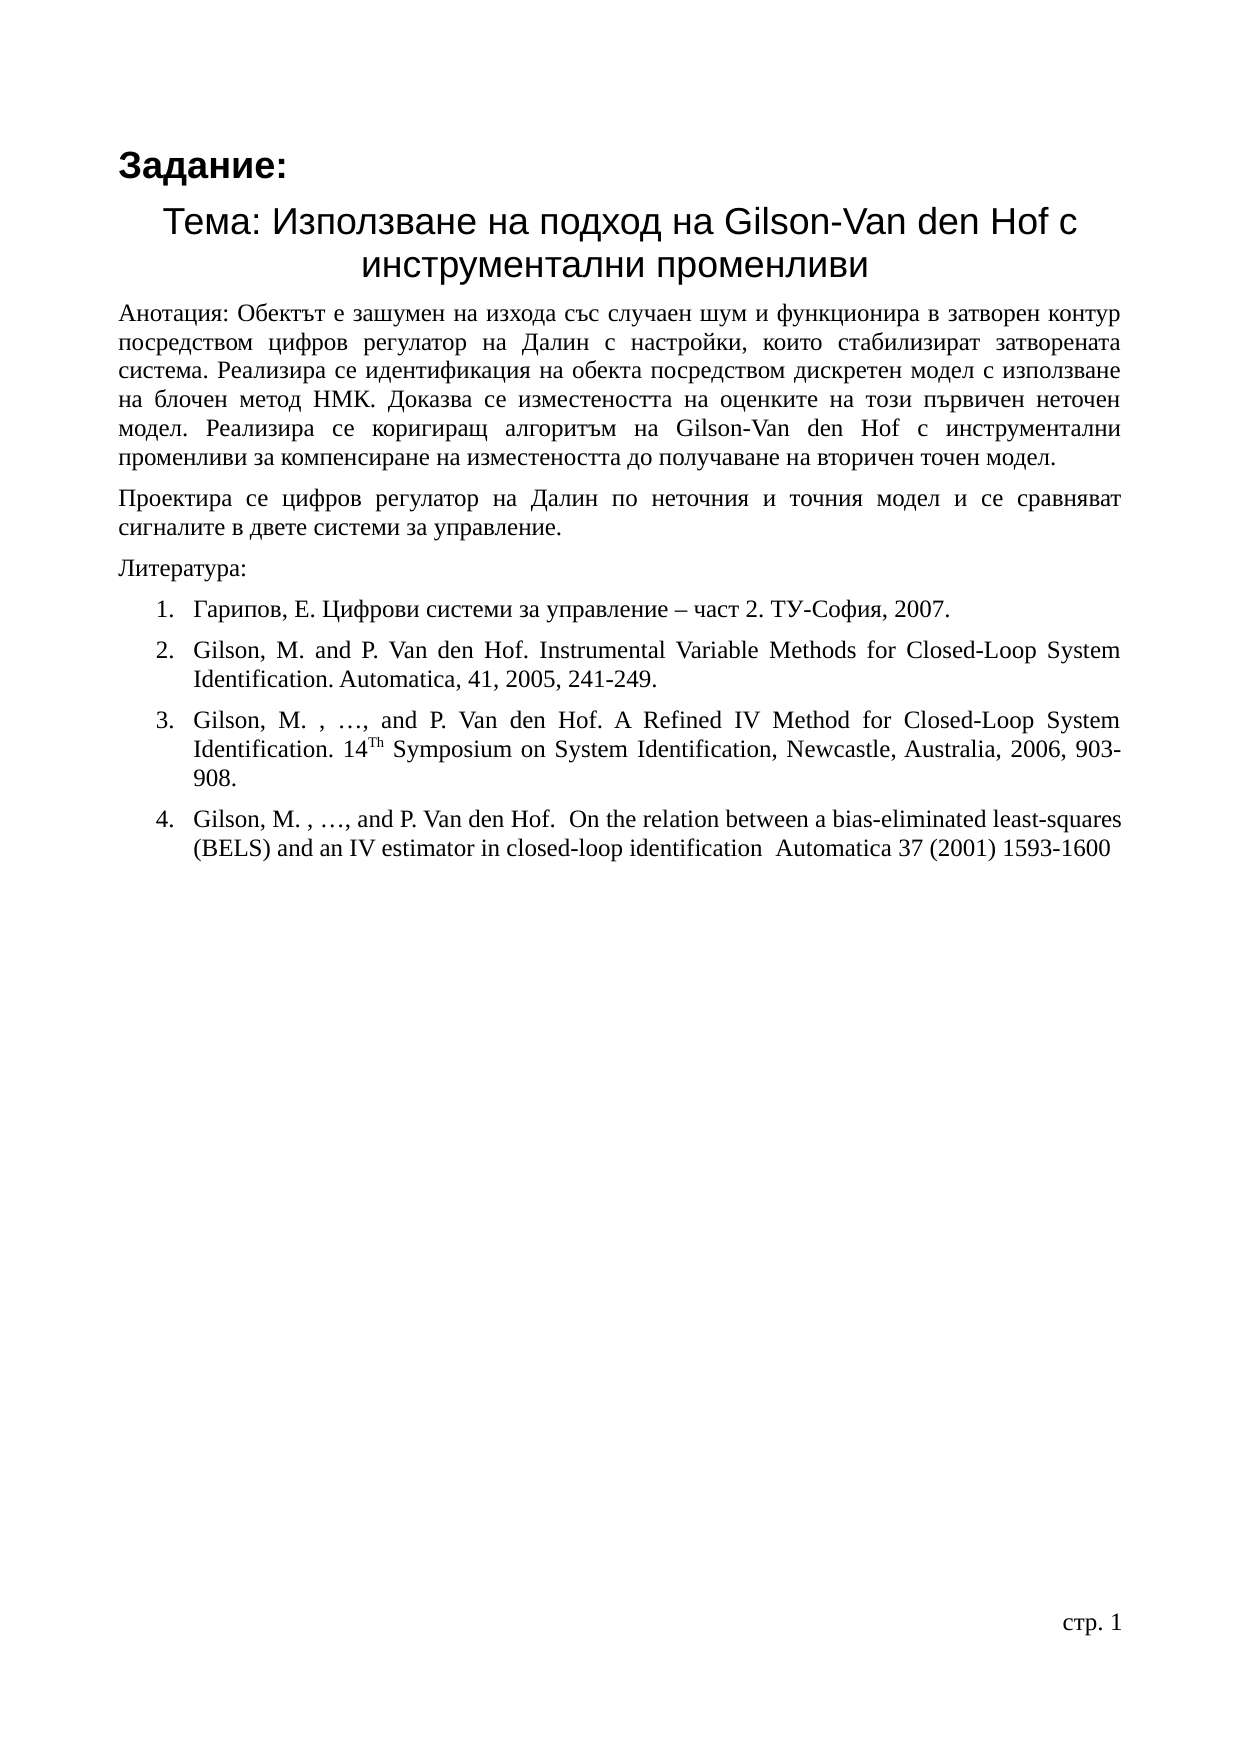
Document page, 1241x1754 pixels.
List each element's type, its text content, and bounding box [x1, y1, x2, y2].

subtitle Задание: [118, 143, 1122, 187]
list Gilson, M. , …, and P. Van den Hof. A Refined IV Method for Closed-Loop System Identification. 14Th Symposium on System Identification, Newcastle, Australia, 2006, 903-908. [156, 706, 1122, 792]
list Гарипов, Е. Цифрови системи за управление – част 2. ТУ-София, 2007. [156, 594, 1122, 623]
list Gilson, M. , …, and P. Van den Hof. On the relation between a bias-eliminated least-squares (BELS) and an IV estimator in closed-loop identification Automatica 37 (2001) 1593-1600 [156, 804, 1122, 862]
text Проектира се цифров регулатор на Далин по неточния и точния модел и се сравняват сигналите в двете системи за управление. [118, 483, 1122, 541]
list Gilson, M. and P. Van den Hof. Instrumental Variable Methods for Closed-Loop System Identification. Automatica, 41, 2005, 241-249. [156, 636, 1122, 693]
subtitle Тема: Използване на подход на Gilson-Van den Hof с инструментални променливи [118, 199, 1122, 286]
text Литература: [118, 553, 1122, 582]
text Анотация: Обектът е зашумен на изхода със случаен шум и функционира в затворен контур посредством цифров регулатор на Далин с настройки, които стабилизират затворената система. Реализира се идентификация на обекта посредством дискретен модел с използване на блочен метод НМК. Доказва се изместеността на оценките на този първичен неточен модел. Реализира се коригиращ алгоритъм на Gilson-Van den Hof с инструментални променливи за компенсиране на изместеността до получаване на вторичен точен модел. [118, 298, 1122, 471]
